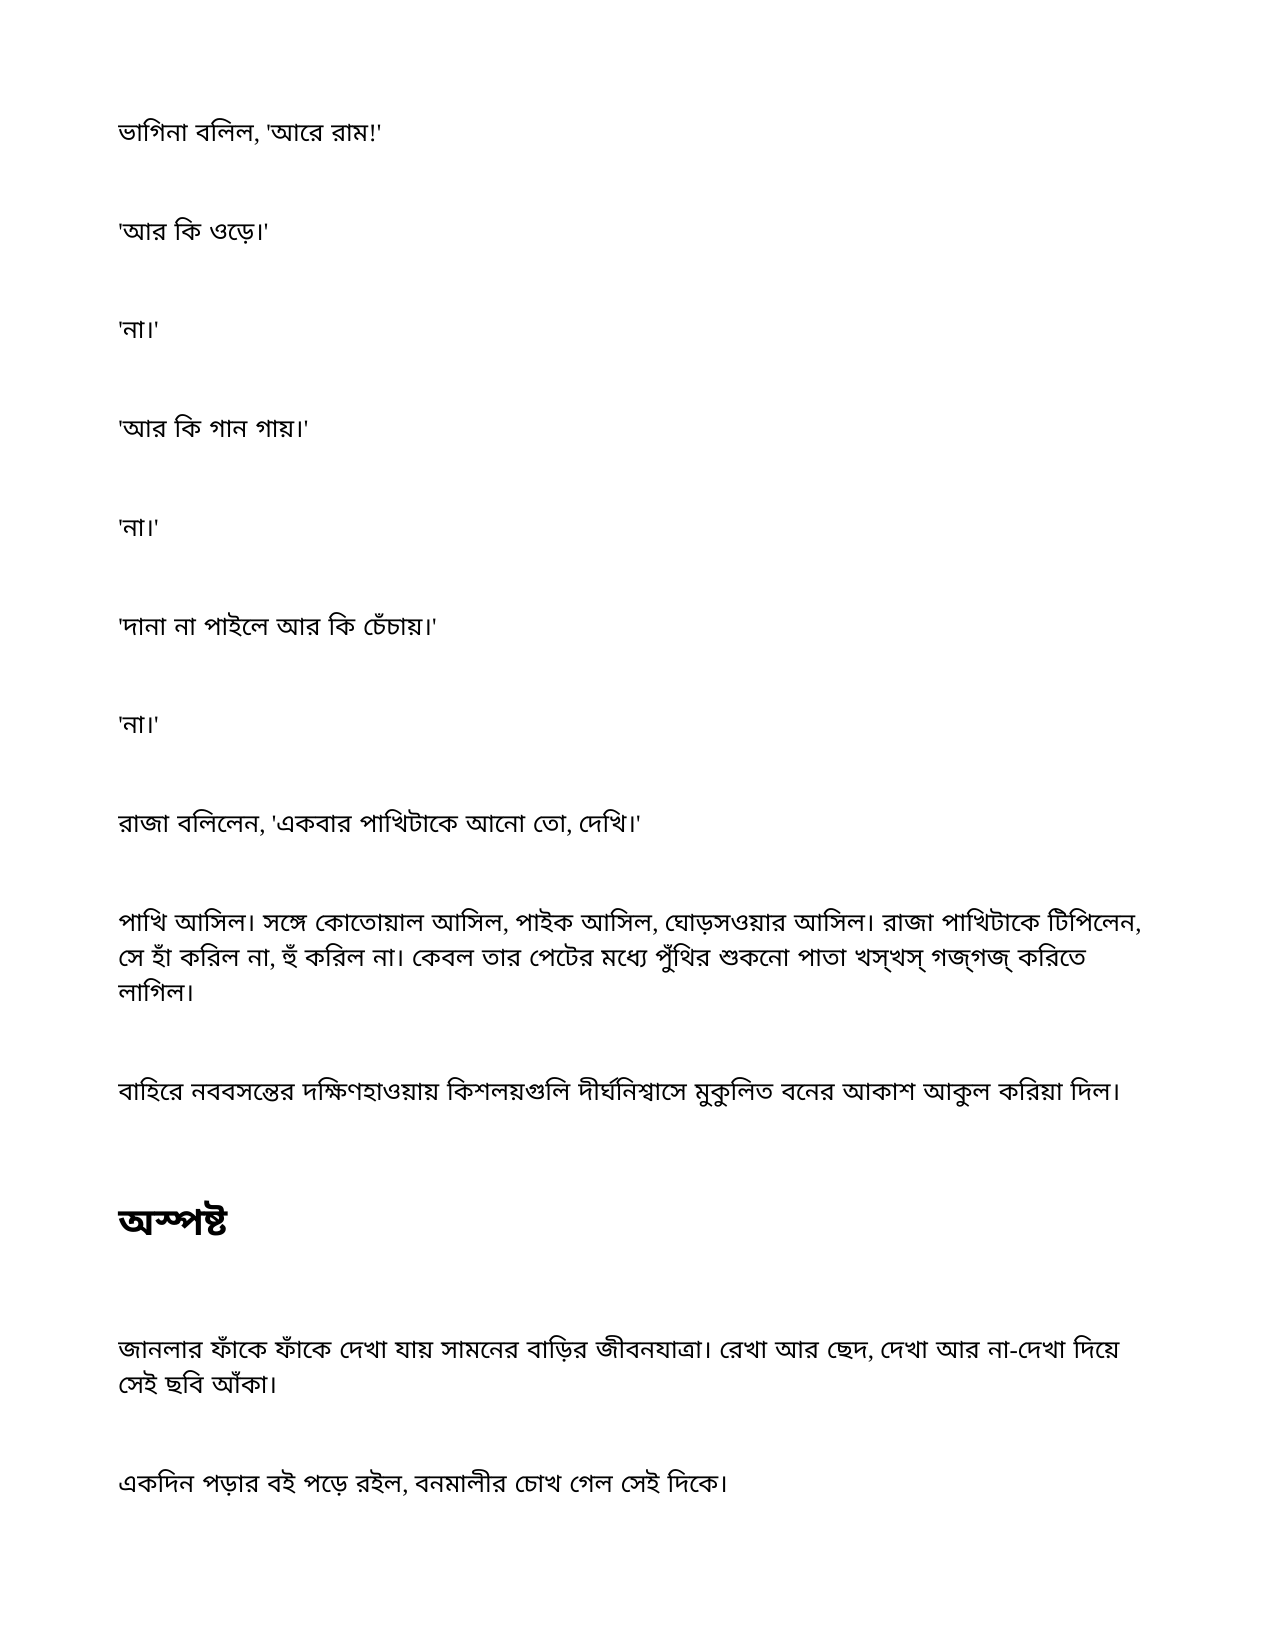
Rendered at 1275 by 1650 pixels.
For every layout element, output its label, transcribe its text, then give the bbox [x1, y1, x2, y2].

text 'আর কি ওড়ে।' [118, 217, 1157, 246]
text পাখি আসিল। সঙ্গে কোতোয়াল আসিল, পাইক আসিল, ঘোড়সওয়ার আসিল। রাজা পাখিটাকে টিপিলেন, সে হাঁ করিল না, হুঁ করিল না। কেবল তার পেটের মধ্যে পুঁথির শুকনো পাতা খস্‌খস্‌ গজ্‌গজ্‌ করিতে লাগিল। [118, 908, 1157, 1007]
text রাজা বলিলেন, 'একবার পাখিটাকে আনো তো, দেখি।' [118, 809, 1157, 839]
text 'আর কি গান গায়।' [118, 414, 1157, 444]
subtitle অস্পষ্ট [118, 1201, 1157, 1245]
text বাহিরে নববসন্তের দক্ষিণহাওয়ায় কিশলয়গুলি দীর্ঘনিশ্বাসে মুকুলিত বনের আকাশ আকুল করিয়া দিল। [118, 1077, 736, 1106]
text ভাগিনা বলিল, 'আরে রাম!' [118, 118, 1157, 147]
text একদিন পড়ার বই পড়ে রইল, বনমালীর চোখ গেল সেই দিকে। [118, 1469, 1157, 1498]
text 'না।' [118, 711, 1157, 740]
text 'না।' [118, 513, 1157, 542]
text 'না।' [118, 316, 1157, 345]
text জানলার ফাঁকে ফাঁকে দেখা যায় সামনের বাড়ির জীবনযাত্রা। রেখা আর ছেদ, দেখা আর না-দেখা দিয়ে সেই ছবি আঁকা। [118, 1335, 1157, 1399]
text বাহিরে নববসন্তের দক্ষিণহাওয়ায় কিশলয়গুলি দীর্ঘনিশ্বাসে মুকুলিত বনের আকাশ আকুল করিয়া দিল। [722, 1077, 1157, 1106]
text 'দানা না পাইলে আর কি চেঁচায়।' [118, 612, 1157, 641]
